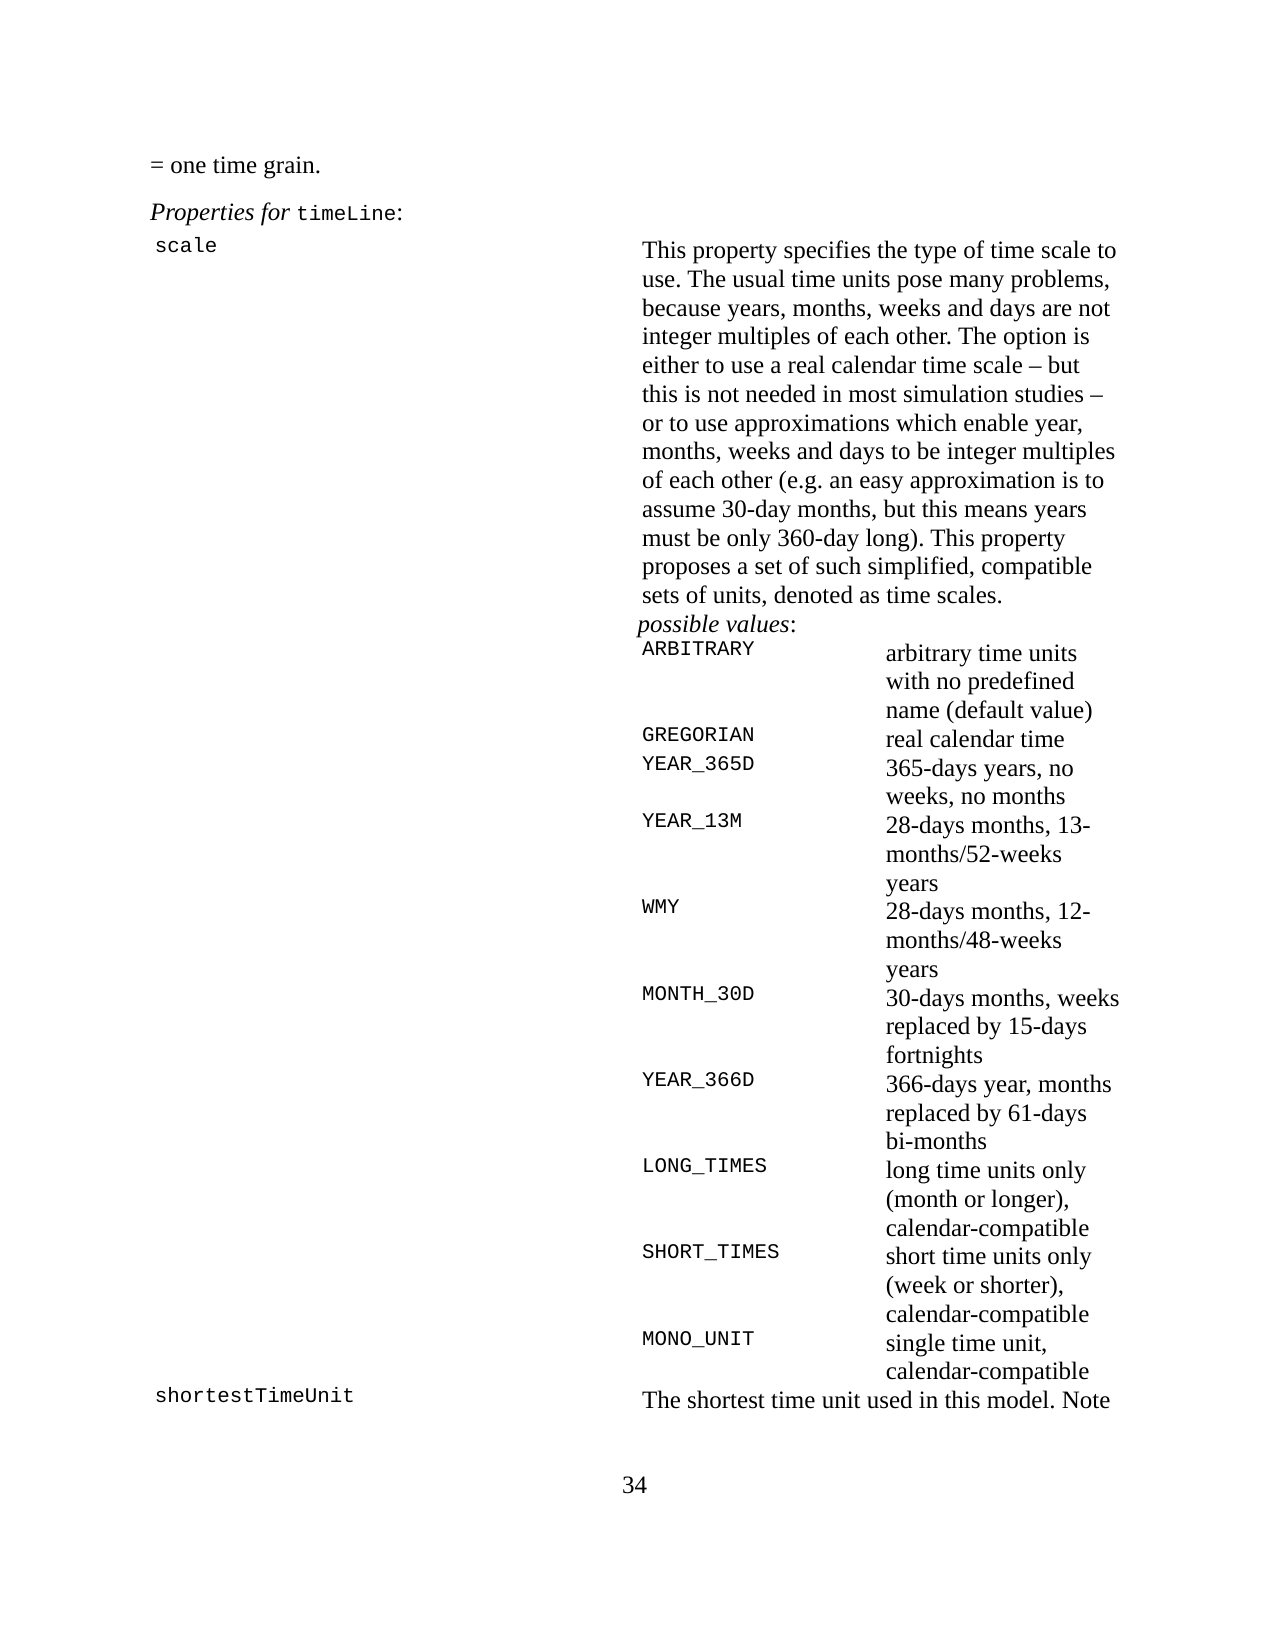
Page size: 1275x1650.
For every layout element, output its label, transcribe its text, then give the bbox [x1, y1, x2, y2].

table_cell The shortest time unit used in this model. Note [638, 1385, 1125, 1414]
table_header arbitrary time units with no predefined name (default value) [881, 638, 1125, 724]
table_cell YEAR_365D [638, 753, 881, 810]
table_cell real calendar time [881, 724, 1125, 753]
table_cell 28-days months, 13-months/52-weeks years [881, 810, 1125, 896]
table_cell shortestTimeUnit [150, 1385, 637, 1414]
table_cell YEAR_13M [638, 810, 881, 896]
table_cell MONO_UNIT [638, 1328, 881, 1385]
text = one time grain. [150, 150, 1125, 179]
table_cell single time unit, calendar-compatible [881, 1328, 1125, 1385]
table_cell WMY [638, 896, 881, 983]
table_header scale [150, 235, 637, 1385]
table_cell LONG_TIMES [638, 1155, 881, 1241]
table_cell GREGORIAN [638, 724, 881, 753]
text Properties for timeLine: [150, 197, 1125, 226]
table_cell short time units only (week or shorter), calendar-compatible [881, 1241, 1125, 1328]
table_header This property specifies the type of time scale to use. The usual time units pose many problems, because years, months, weeks and days are not integer multiples of each other. The option is either to use a real calendar time scale – but this is not needed in most simulation studies – or to use approximations which enable year, months, weeks and days to be integer multiples of each other (e.g. an easy approximation is to assume 30-day months, but this means years must be only 360-day long). This property proposes a set of such simplified, compatible sets of units, denoted as time scales. possible values: [638, 235, 1125, 638]
table_header ARBITRARY [638, 638, 881, 724]
table_cell 365-days years, no weeks, no months [881, 753, 1125, 810]
table_cell 366-days year, months replaced by 61-days bi-months [881, 1069, 1125, 1155]
table_cell 30-days months, weeks replaced by 15-days fortnights [881, 983, 1125, 1069]
table_cell long time units only (month or longer), calendar-compatible [881, 1155, 1125, 1241]
table_cell 28-days months, 12-months/48-weeks years [881, 896, 1125, 983]
table_cell YEAR_366D [638, 1069, 881, 1155]
table_cell SHORT_TIMES [638, 1241, 881, 1328]
table_cell MONTH_30D [638, 983, 881, 1069]
